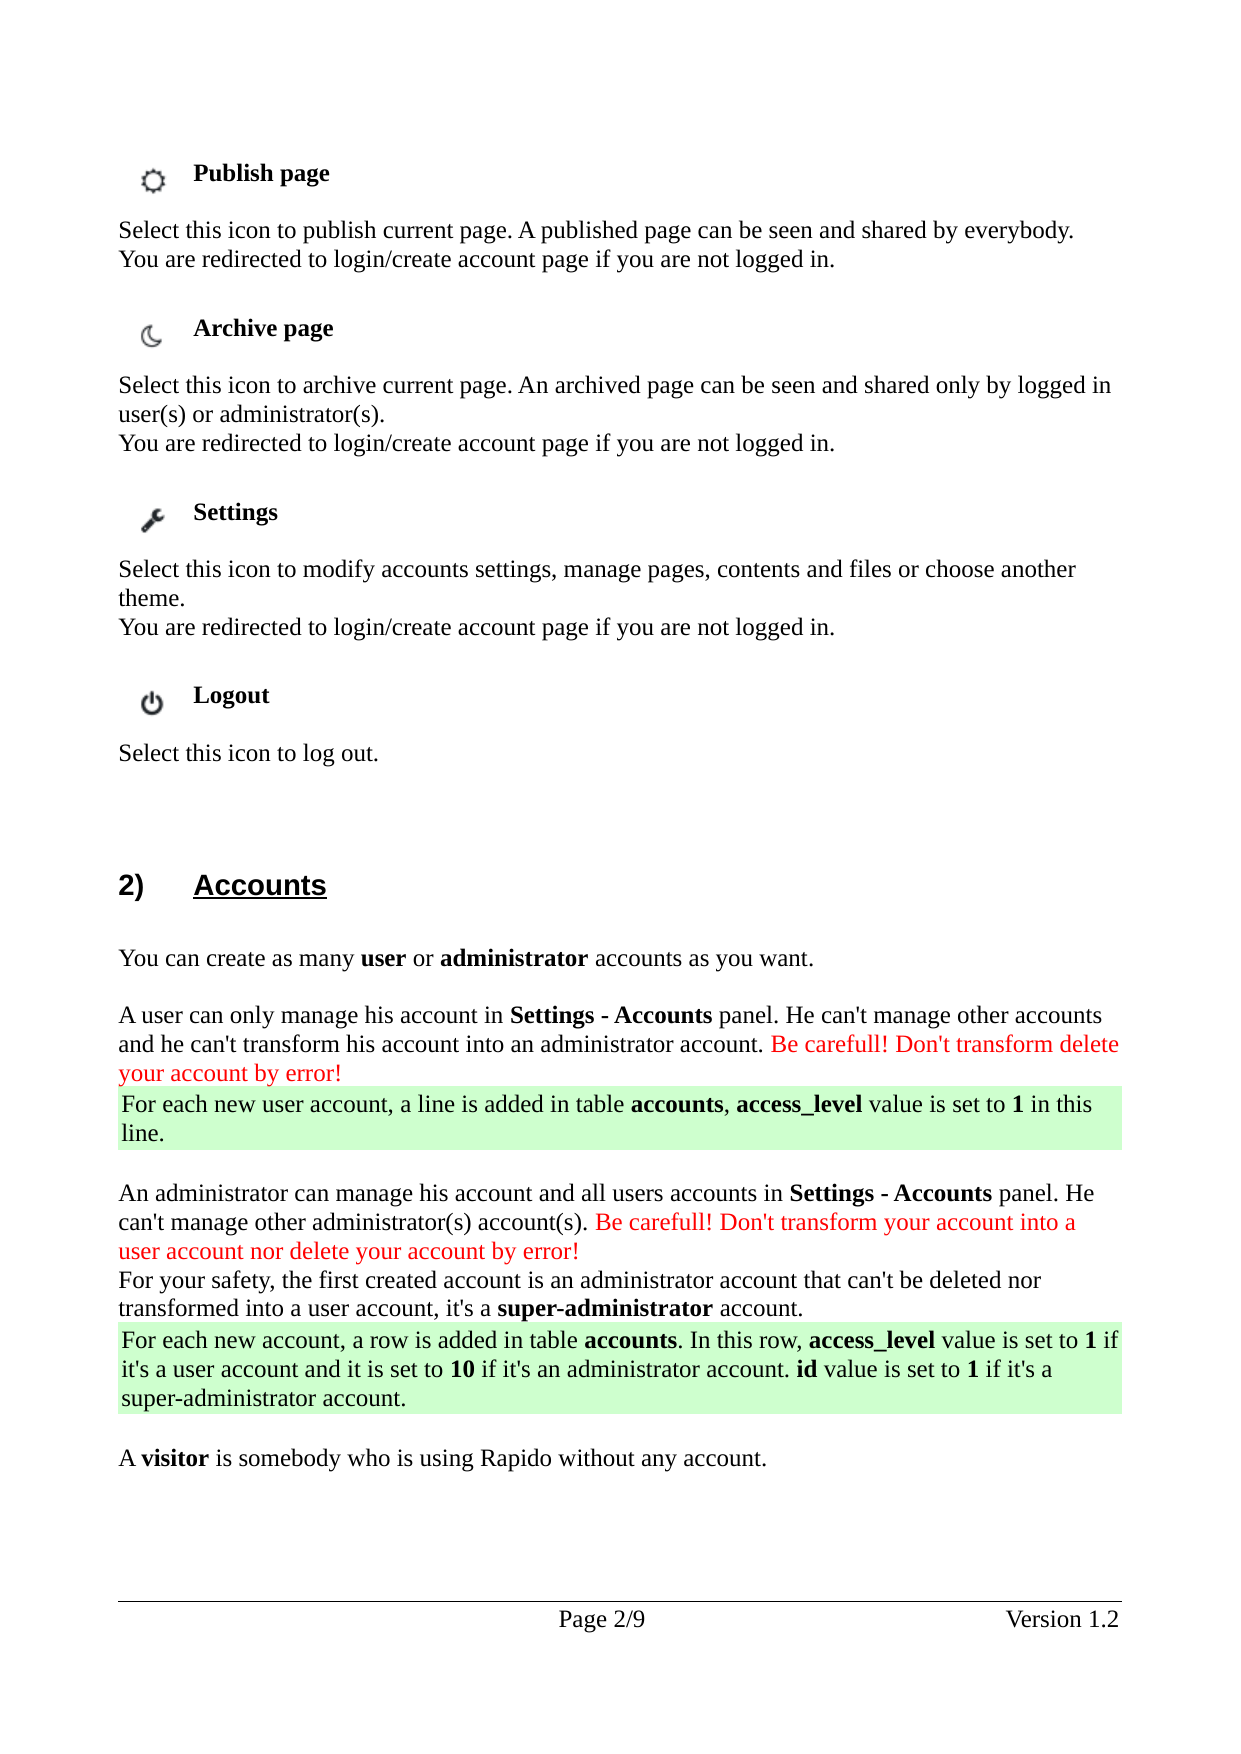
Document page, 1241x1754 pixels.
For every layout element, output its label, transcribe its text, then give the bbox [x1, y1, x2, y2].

text Publish page [187, 147, 1122, 216]
text You are redirected to login/create account page if you are not logged in. [118, 428, 1122, 457]
text Settings [187, 486, 1122, 554]
text A user can only manage his account in Settings - Accounts panel. He can't manage other accounts and he can't transform his account into an administrator account. Be carefull! Don't transform delete your account by error! [118, 1000, 1122, 1086]
picture [118, 485, 187, 555]
picture [118, 301, 187, 371]
text Select this icon to publish current page. A published page can be seen and shared by everybody. [118, 216, 1122, 244]
text Logout [187, 669, 1122, 738]
text Archive page [187, 302, 1122, 371]
picture [118, 146, 187, 216]
text For each new user account, a line is added in table accounts, access_level value is set to 1 in this line. [118, 1086, 1122, 1150]
text An administrator can manage his account and all users accounts in Settings - Accounts panel. He can't manage other administrator(s) account(s). Be carefull! Don't transform your account into a user account nor delete your account by error! [118, 1178, 1122, 1265]
text A visitor is somebody who is using Rapido without any account. [118, 1443, 1122, 1472]
text You are redirected to login/create account page if you are not logged in. [118, 244, 1122, 273]
text Select this icon to archive current page. An archived page can be seen and shared only by logged in user(s) or administrator(s). [118, 371, 1122, 428]
text For each new account, a row is added in table accounts. In this row, access_level value is set to 1 if it's a user account and it is set to 10 if it's an administrator account. id value is set to 1 if it's a super-administrator account. [118, 1322, 1122, 1414]
text For your safety, the first created account is an administrator account that can't be deleted nor transformed into a user account, it's a super-administrator account. [118, 1265, 1122, 1322]
text You can create as many user or administrator accounts as you want. [118, 943, 1122, 971]
picture [118, 669, 187, 739]
text Select this icon to log out. [118, 738, 1122, 767]
subtitle Accounts [118, 868, 1122, 901]
text You are redirected to login/create account page if you are not logged in. [118, 612, 1122, 641]
text Select this icon to modify accounts settings, manage pages, contents and files or choose another theme. [118, 554, 1122, 612]
